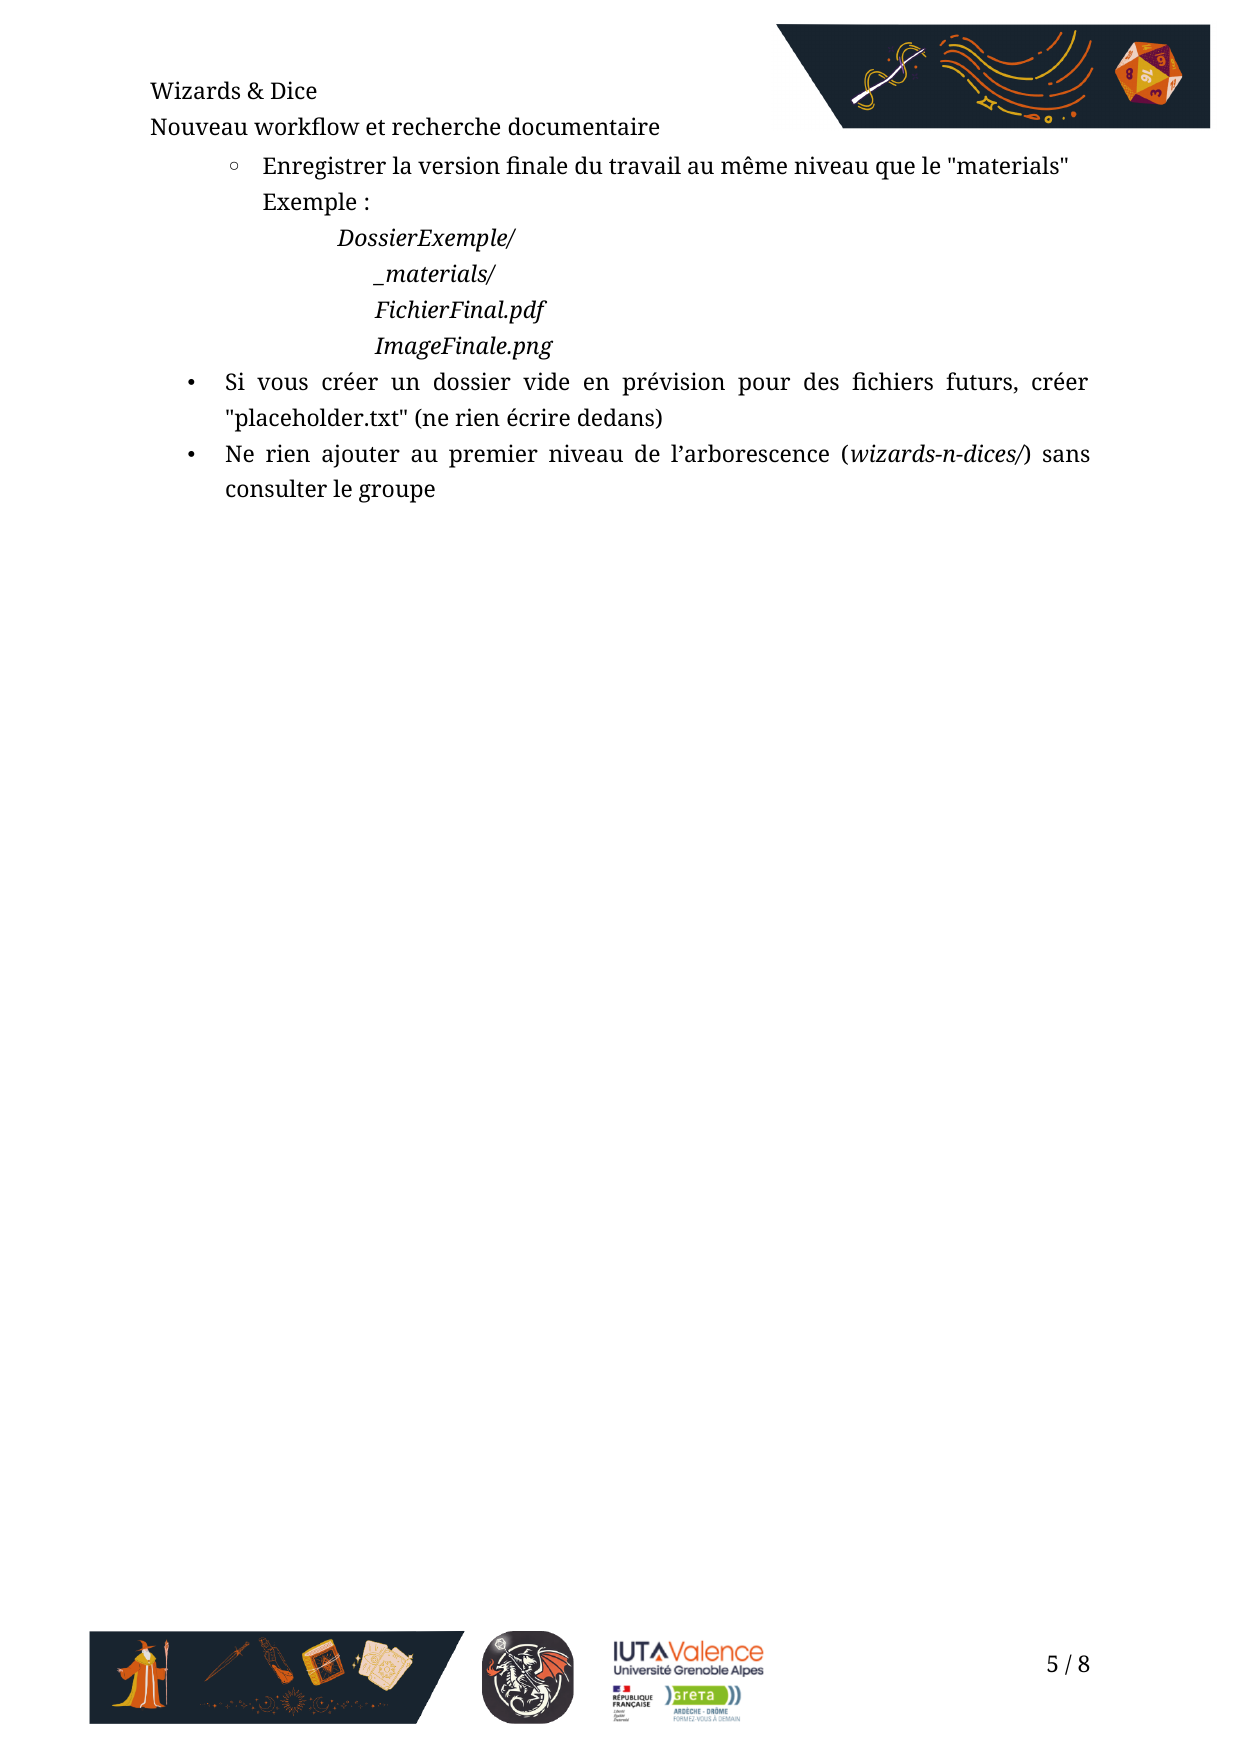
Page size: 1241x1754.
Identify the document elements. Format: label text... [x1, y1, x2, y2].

list ImageFinale.png [337, 330, 1090, 361]
picture [81, 1620, 788, 1733]
list Enregistrer la version finale du travail au même niveau que le "materials" [225, 150, 1090, 181]
list Exemple : [225, 186, 1090, 217]
list DossierExemple/ [300, 222, 1090, 253]
list _materials/ [337, 258, 1090, 289]
list Si vous créer un dossier vide en prévision pour des fichiers futurs, créer "placeholder.txt" (ne rien écrire dedans) [187, 366, 1090, 433]
list Ne rien ajouter au premier niveau de l’arborescence (wizards-n-dices/) sans consulter le groupe [187, 437, 1090, 505]
list FichierFinal.pdf [337, 294, 1090, 325]
picture [771, 21, 1218, 131]
